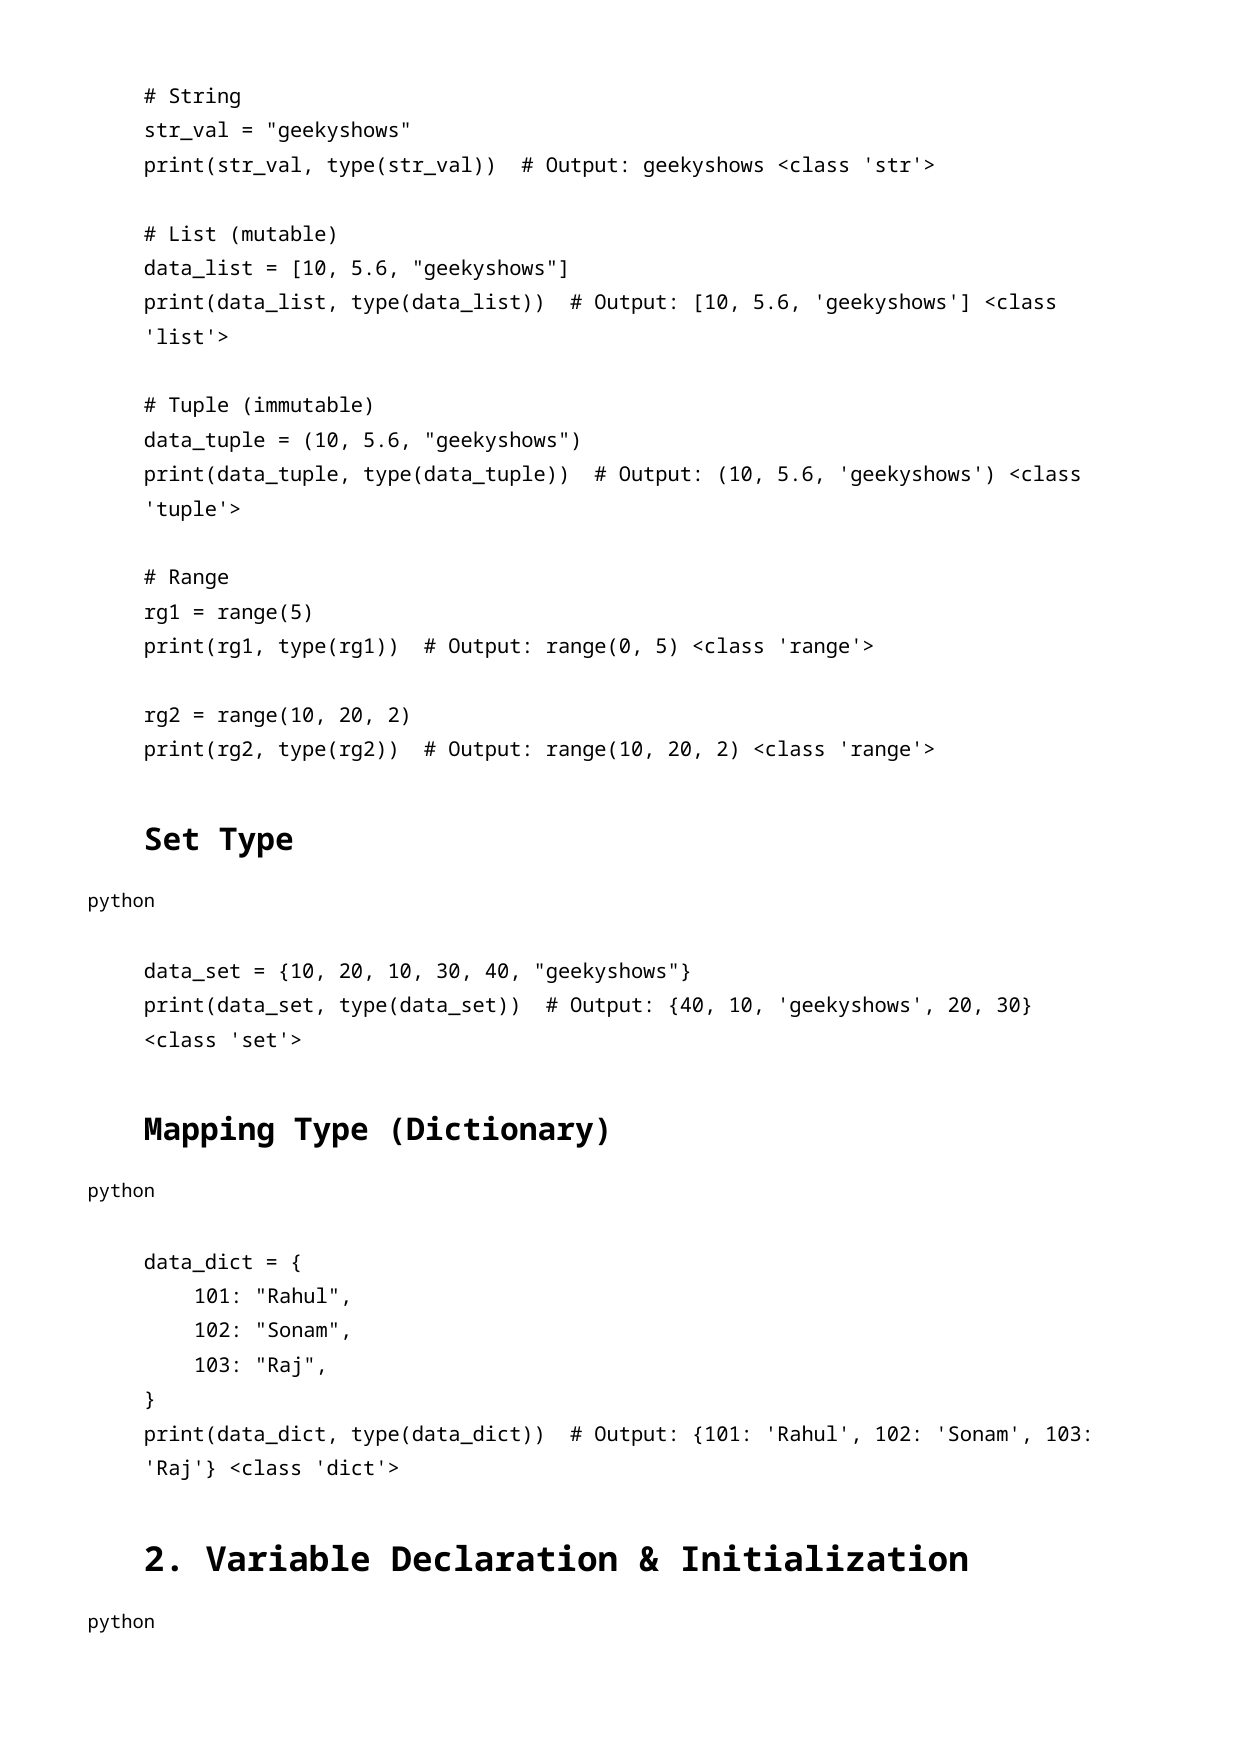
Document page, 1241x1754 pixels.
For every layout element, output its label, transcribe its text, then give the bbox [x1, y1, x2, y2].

text # Range [144, 556, 1096, 591]
text print(data_dict, type(data_dict)) # Output: {101: 'Rahul', 102: 'Sonam', 103: 'Raj'} <class 'dict'> [144, 1412, 1096, 1481]
text rg1 = range(5) [144, 591, 1096, 625]
text } [144, 1378, 1096, 1412]
text print(data_tuple, type(data_tuple)) # Output: (10, 5.6, 'geekyshows') <class 'tuple'> [144, 453, 1096, 522]
text # String [144, 75, 1096, 109]
subtitle Set Type [144, 812, 1096, 859]
text # Tuple (immutable) [144, 384, 1096, 419]
text print(rg1, type(rg1)) # Output: range(0, 5) <class 'range'> [144, 625, 1096, 659]
text data_tuple = (10, 5.6, "geekyshows") [144, 419, 1096, 453]
text # List (mutable) [144, 212, 1096, 247]
text 101: "Rahul", [144, 1275, 1096, 1309]
subtitle 2. Variable Declaration & Initialization [144, 1531, 1096, 1581]
text data_dict = { [144, 1241, 1096, 1275]
text python [87, 1606, 1096, 1634]
text print(rg2, type(rg2)) # Output: range(10, 20, 2) <class 'range'> [144, 728, 1096, 762]
text python [87, 884, 1096, 912]
text data_set = {10, 20, 10, 30, 40, "geekyshows"} [144, 950, 1096, 984]
text print(str_val, type(str_val)) # Output: geekyshows <class 'str'> [144, 144, 1096, 178]
text 103: "Raj", [144, 1344, 1096, 1378]
text data_list = [10, 5.6, "geekyshows"] [144, 247, 1096, 281]
text rg2 = range(10, 20, 2) [144, 694, 1096, 728]
text python [87, 1175, 1096, 1203]
text print(data_list, type(data_list)) # Output: [10, 5.6, 'geekyshows'] <class 'list'> [144, 281, 1096, 350]
subtitle Mapping Type (Dictionary) [144, 1103, 1096, 1150]
text print(data_set, type(data_set)) # Output: {40, 10, 'geekyshows', 20, 30} <class 'set'> [144, 984, 1096, 1053]
text str_val = "geekyshows" [144, 109, 1096, 144]
text 102: "Sonam", [144, 1309, 1096, 1344]
